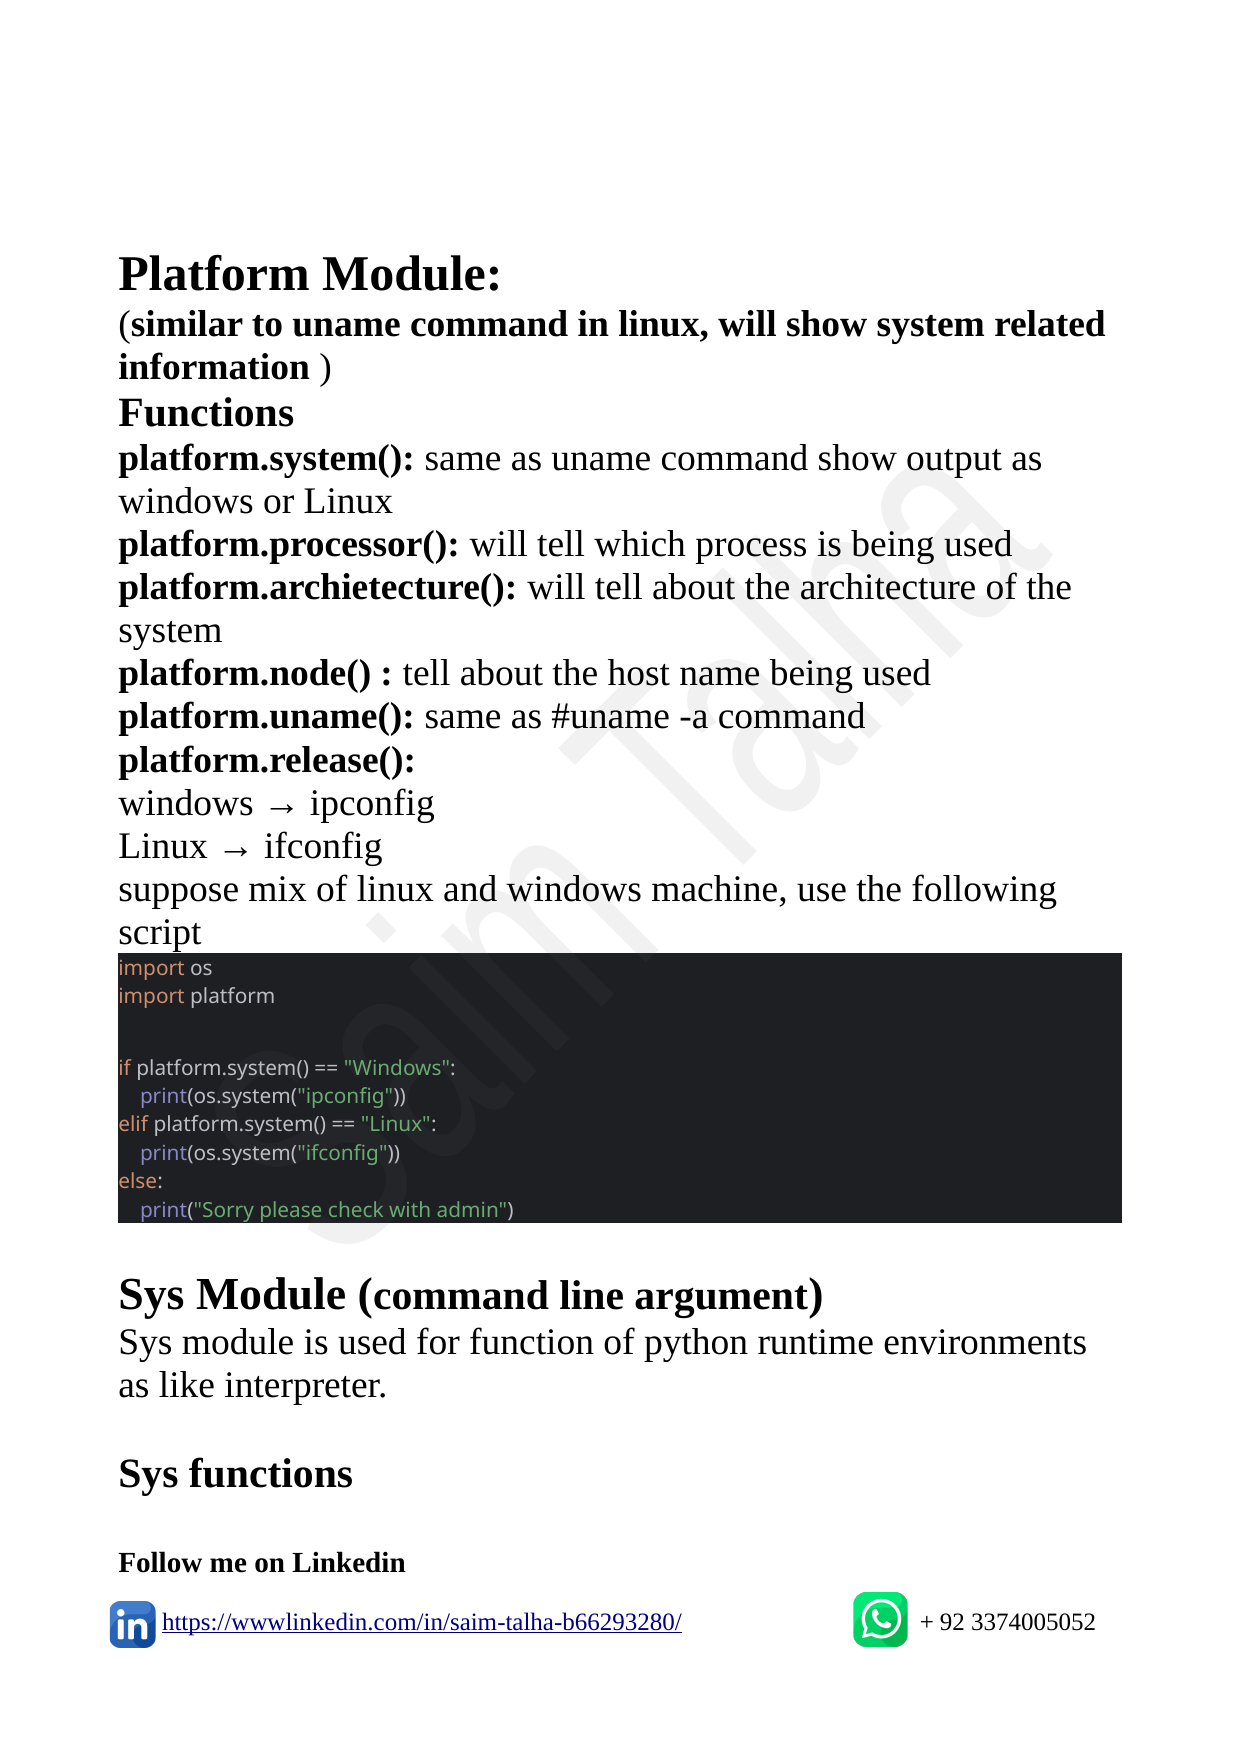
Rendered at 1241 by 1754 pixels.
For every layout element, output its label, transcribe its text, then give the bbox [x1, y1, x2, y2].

text platform.uname(): same as #uname -a command [118, 694, 611, 737]
text Linux → ifconfig [118, 823, 1122, 866]
text platform.uname(): same as #uname -a command [851, 694, 1122, 737]
text Sys module is used for function of python runtime environments as like interpreter. [118, 1319, 1122, 1405]
text platform.processor(): will tell which process is being used [947, 523, 999, 564]
text windows → ipconfig [118, 780, 700, 823]
picture [109, 1601, 156, 1648]
text suppose mix of linux and windows machine, use the following script [576, 866, 1122, 953]
text platform.processor(): will tell which process is being used [998, 521, 1122, 564]
text platform.archietecture(): will tell about the architecture of the system [826, 565, 942, 651]
text platform.processor(): will tell which process is being used [118, 521, 945, 564]
text platform.uname(): same as #uname -a command [783, 694, 866, 737]
text [644, 737, 741, 780]
picture [853, 1592, 908, 1647]
text platform.archietecture(): will tell about the architecture of the system [883, 564, 1122, 651]
text platform.release(): [118, 737, 657, 780]
text [687, 780, 1122, 823]
text platform.node() : tell about the host name being used [118, 651, 823, 694]
text Platform Module: [118, 243, 1122, 301]
text Sys Module (command line argument) [118, 1266, 1122, 1319]
text suppose mix of linux and windows machine, use the following script [480, 913, 546, 953]
text platform.archietecture(): will tell about the architecture of the system [948, 564, 1000, 595]
text import os import platform if platform.system() == "Windows": print(os.system("ipconfig")) elif platform.system() == "Linux": print(os.system("ifconfig")) else: print("Sorry please check with admin") [118, 953, 1122, 1223]
text suppose mix of linux and windows machine, use the following script [524, 868, 635, 953]
text platform.archietecture(): will tell about the architecture of the system [118, 564, 844, 651]
text platform.node() : tell about the host name being used [808, 651, 887, 694]
text [815, 737, 1122, 780]
text platform.system(): same as uname command show output as windows or Linux [118, 435, 1122, 521]
text platform.uname(): same as #uname -a command [630, 694, 763, 737]
text Sys functions [118, 1448, 1122, 1496]
text (similar to uname command in linux, will show system related information ) [118, 301, 1122, 387]
text Functions [118, 387, 1122, 435]
text [753, 737, 806, 780]
text platform.node() : tell about the host name being used [873, 651, 1122, 694]
text suppose mix of linux and windows machine, use the following script [118, 866, 511, 953]
